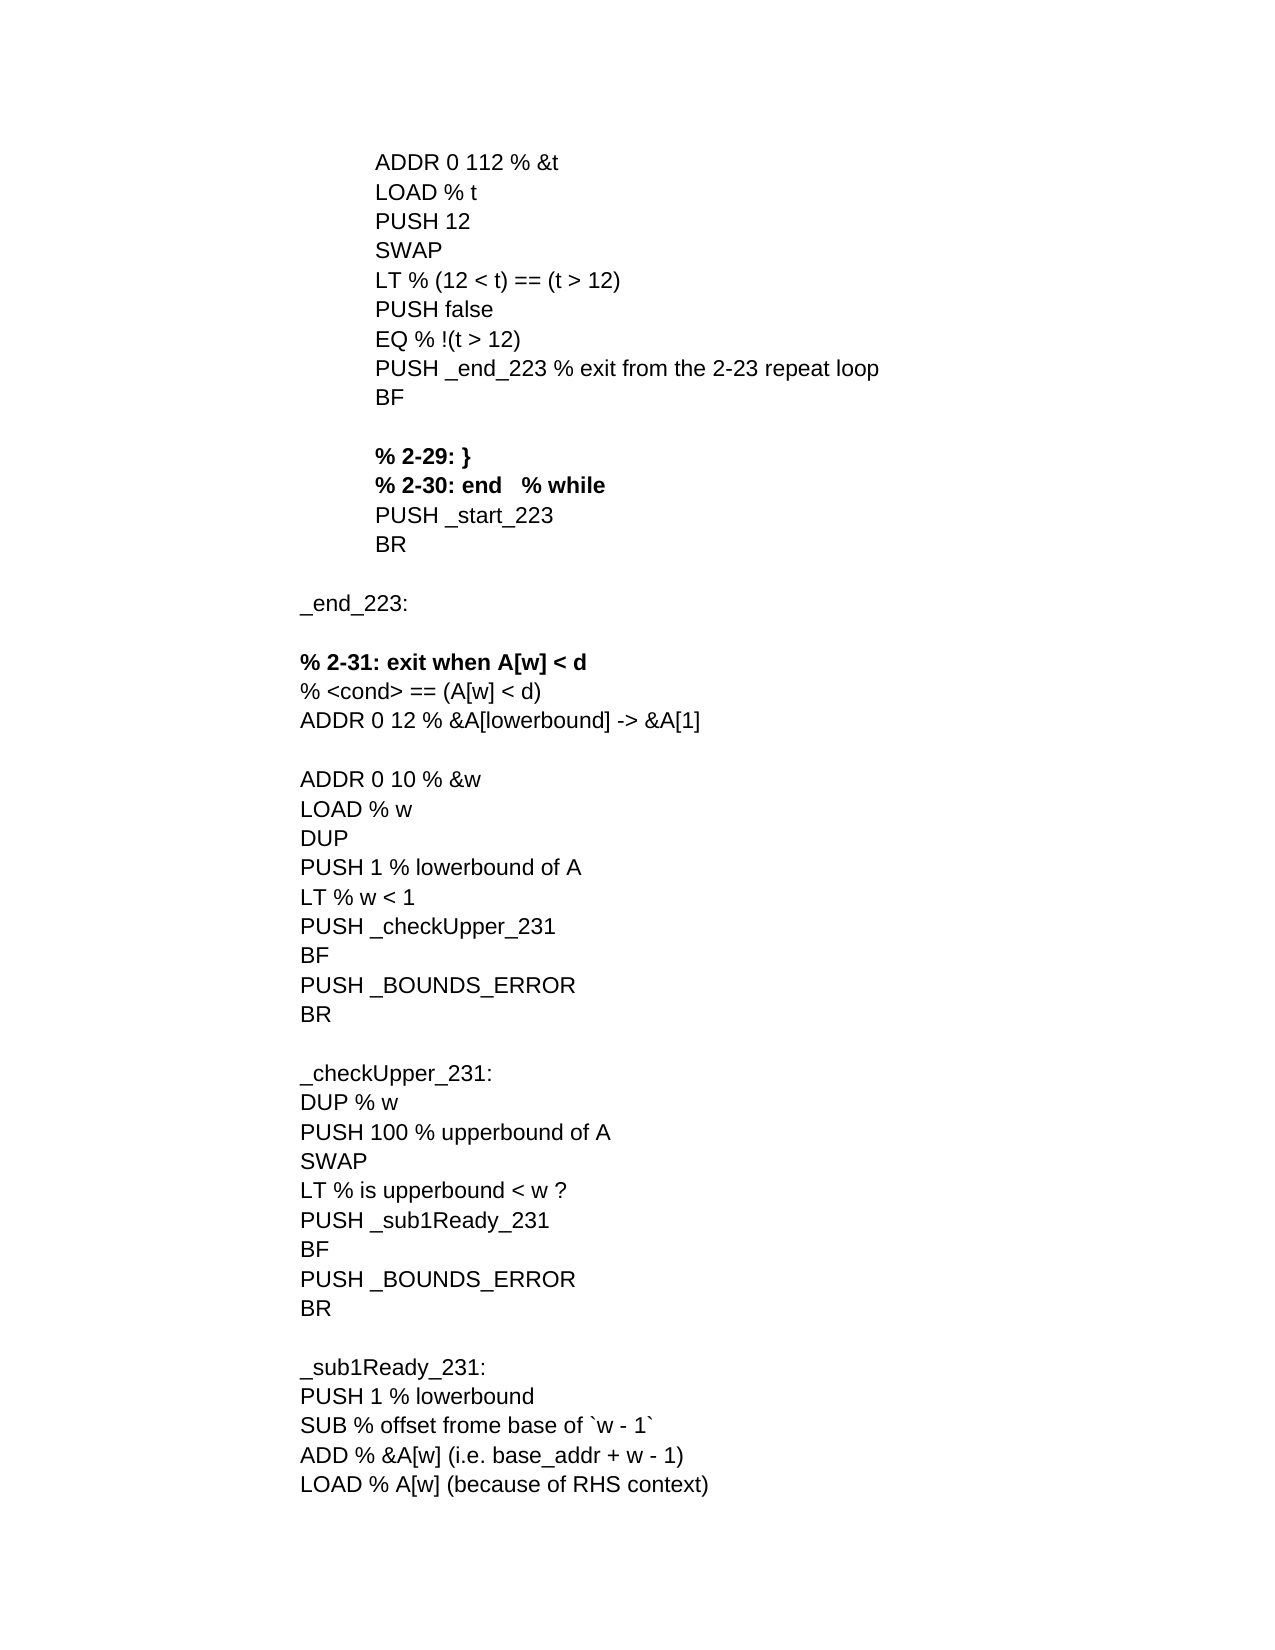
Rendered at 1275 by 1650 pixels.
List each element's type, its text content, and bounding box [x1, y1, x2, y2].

text ADD % &A[w] (i.e. base_addr + w - 1) [150, 1442, 1125, 1468]
text PUSH 1 % lowerbound of A [150, 855, 1125, 881]
text LOAD % w [150, 796, 1125, 822]
text PUSH 1 % lowerbound [150, 1384, 1125, 1409]
text DUP % w [150, 1090, 1125, 1116]
text PUSH _sub1Ready_231 [150, 1207, 1125, 1233]
text PUSH false [150, 297, 1125, 322]
text BR [150, 1002, 1125, 1027]
text ADDR 0 112 % &t [150, 150, 1125, 176]
text LOAD % A[w] (because of RHS context) [150, 1472, 1125, 1497]
text PUSH _BOUNDS_ERROR [150, 1266, 1125, 1292]
text % 2-31: exit when A[w] < d [150, 649, 1125, 675]
text PUSH _BOUNDS_ERROR [150, 972, 1125, 998]
text PUSH _checkUpper_231 [150, 914, 1125, 939]
text EQ % !(t > 12) [150, 326, 1125, 352]
text PUSH _start_223 [150, 502, 1125, 528]
text PUSH 12 [150, 209, 1125, 234]
text LOAD % t [150, 179, 1125, 205]
text BF [150, 1237, 1125, 1262]
text ADDR 0 12 % &A[lowerbound] -> &A[1] [150, 708, 1125, 734]
text _checkUpper_231: [150, 1061, 1125, 1086]
text BF [150, 943, 1125, 969]
text % 2-30: end % while [150, 473, 1125, 499]
text DUP [150, 826, 1125, 851]
text LT % (12 < t) == (t > 12) [150, 267, 1125, 293]
text _sub1Ready_231: [150, 1354, 1125, 1380]
text BR [150, 1296, 1125, 1321]
text SWAP [150, 1149, 1125, 1174]
text _end_223: [150, 591, 1125, 616]
text LT % w < 1 [150, 884, 1125, 910]
text PUSH 100 % upperbound of A [150, 1119, 1125, 1145]
text BF [150, 385, 1125, 411]
text LT % is upperbound < w ? [150, 1178, 1125, 1204]
text BR [150, 532, 1125, 557]
text PUSH _end_223 % exit from the 2-23 repeat loop [150, 356, 1125, 381]
text SWAP [150, 238, 1125, 264]
text SUB % offset frome base of `w - 1` [150, 1413, 1125, 1439]
text % 2-29: } [150, 444, 1125, 469]
text ADDR 0 10 % &w [150, 767, 1125, 792]
text % <cond> == (A[w] < d) [150, 679, 1125, 704]
